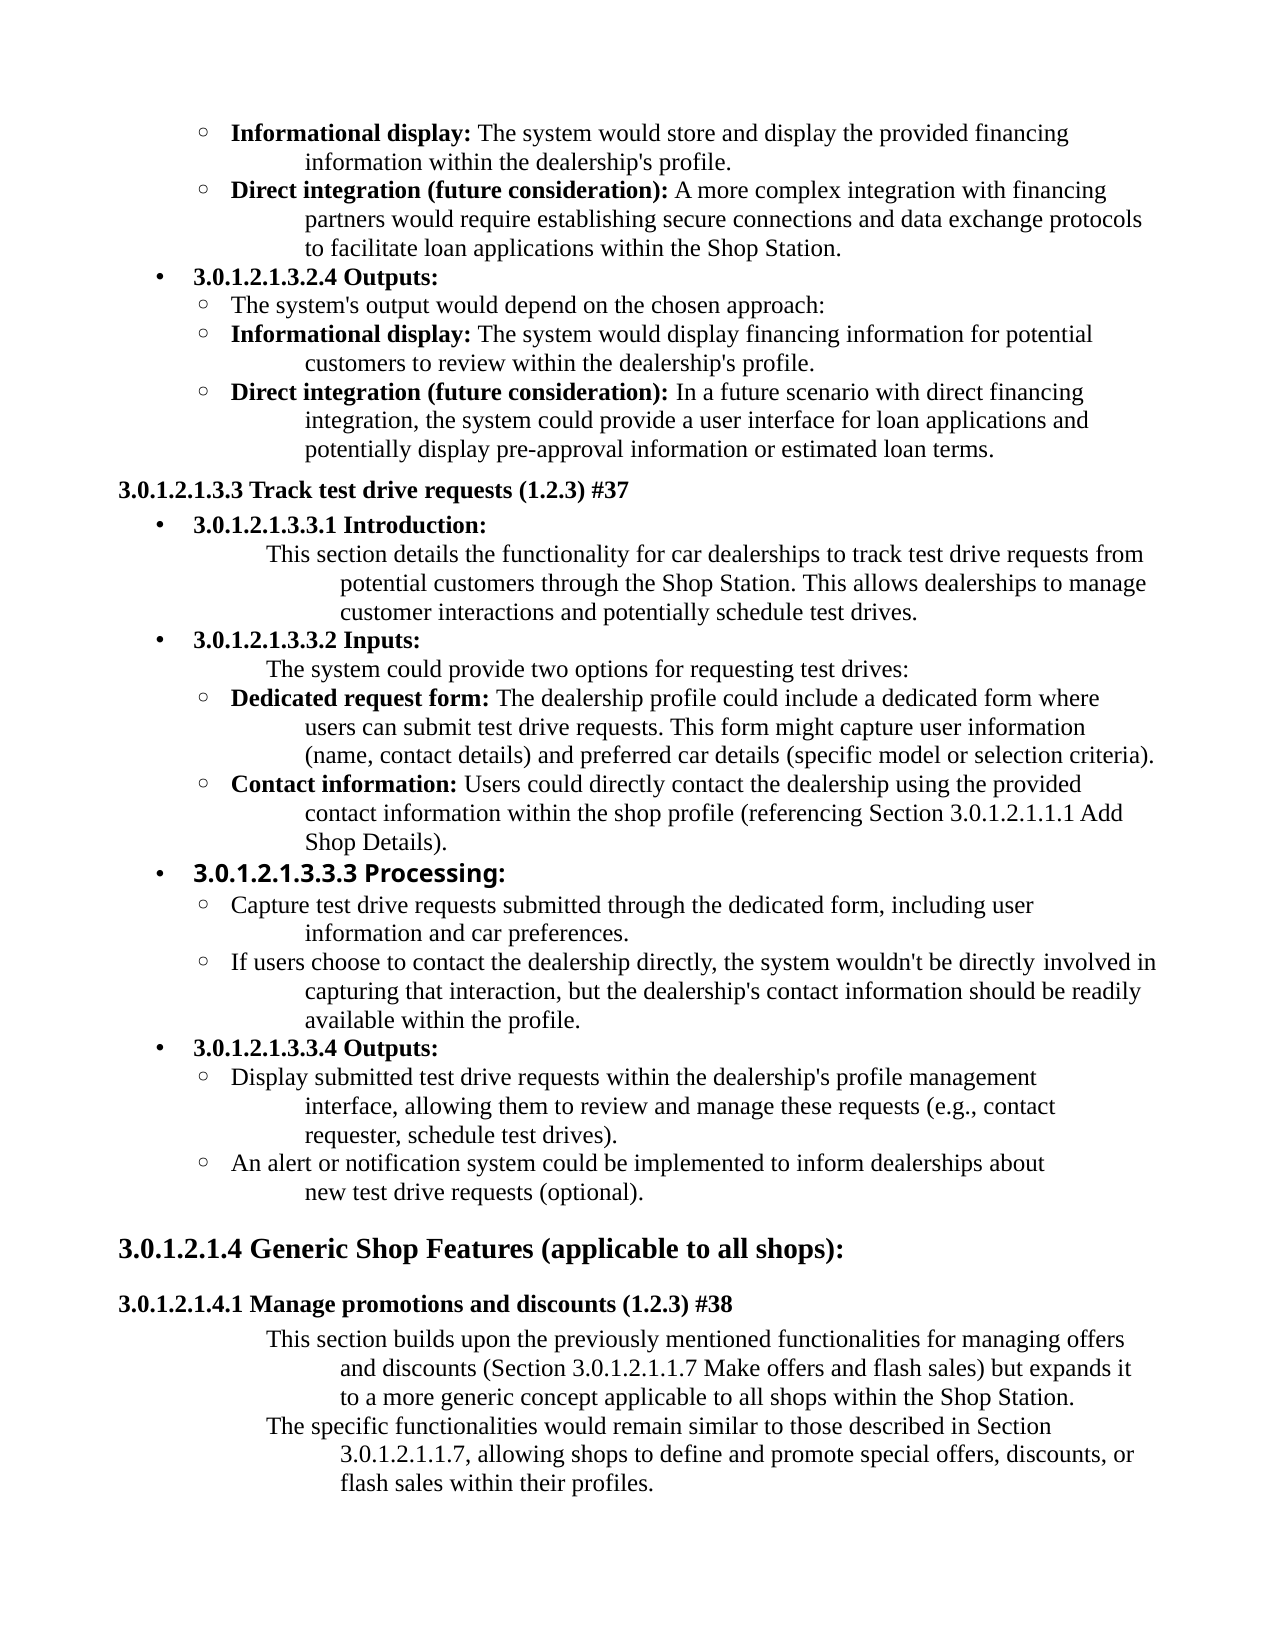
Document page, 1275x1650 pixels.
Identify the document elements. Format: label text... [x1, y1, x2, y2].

list 3.0.1.2.1.3.2.4 Outputs: [156, 262, 1157, 291]
list Direct integration (future consideration): In a future scenario with direct financing integration, the system could provide a user interface for loan applications and potentially display pre-approval information or estimated loan terms. [193, 377, 1157, 463]
list 3.0.1.2.1.3.3.1 Introduction: [156, 511, 1157, 539]
list 3.0.1.2.1.3.3.4 Outputs: [156, 1033, 1157, 1062]
list If users choose to contact the dealership directly, the system wouldn't be directly involved in capturing that interaction, but the dealership's contact information should be readily available within the profile. [193, 947, 1157, 1033]
subtitle 3.0.1.2.1.4 Generic Shop Features (applicable to all shops): [118, 1231, 1157, 1264]
list Informational display: The system would store and display the provided financing information within the dealership's profile. [193, 118, 1157, 176]
list Display submitted test drive requests within the dealership's profile management interface, allowing them to review and manage these requests (e.g., contact requester, schedule test drives). [193, 1062, 1157, 1148]
text The specific functionalities would remain similar to those described in Section 3.0.1.2.1.1.7, allowing shops to define and promote special offers, discounts, or flash sales within their profiles. [266, 1411, 1157, 1497]
list Direct integration (future consideration): A more complex integration with financing partners would require establishing secure connections and data exchange protocols to facilitate loan applications within the Shop Station. [193, 176, 1157, 262]
text This section details the functionality for car dealerships to track test drive requests from potential customers through the Shop Station. This allows dealerships to manage customer interactions and potentially schedule test drives. [266, 539, 1157, 626]
list Capture test drive requests submitted through the dedicated form, including user information and car preferences. [193, 890, 1157, 947]
list Dedicated request form: The dealership profile could include a dedicated form where users can submit test drive requests. This form might capture user information (name, contact details) and preferred car details (specific model or selection criteria). [193, 683, 1157, 769]
text This section builds upon the previously mentioned functionalities for managing offers and discounts (Section 3.0.1.2.1.1.7 Make offers and flash sales) but expands it to a more generic concept applicable to all shops within the Shop Station. [266, 1324, 1157, 1411]
list The system's output would depend on the chosen approach: [193, 291, 1157, 319]
list 3.0.1.2.1.3.3.2 Inputs: [156, 626, 1157, 654]
list Informational display: The system would display financing information for potential customers to review within the dealership's profile. [193, 319, 1157, 377]
list An alert or notification system could be implemented to inform dealerships about new test drive requests (optional). [193, 1148, 1157, 1206]
subtitle 3.0.1.2.1.4.1 Manage promotions and discounts (1.2.3) #38 [118, 1289, 1157, 1318]
text The system could provide two options for requesting test drives: [266, 654, 1157, 683]
list Contact information: Users could directly contact the dealership using the provided contact information within the shop profile (referencing Section 3.0.1.2.1.1.1 Add Shop Details). [193, 769, 1157, 856]
list 3.0.1.2.1.3.3.3 Processing: [156, 856, 1157, 890]
subtitle 3.0.1.2.1.3.3 Track test drive requests (1.2.3) #37 [118, 476, 1157, 504]
